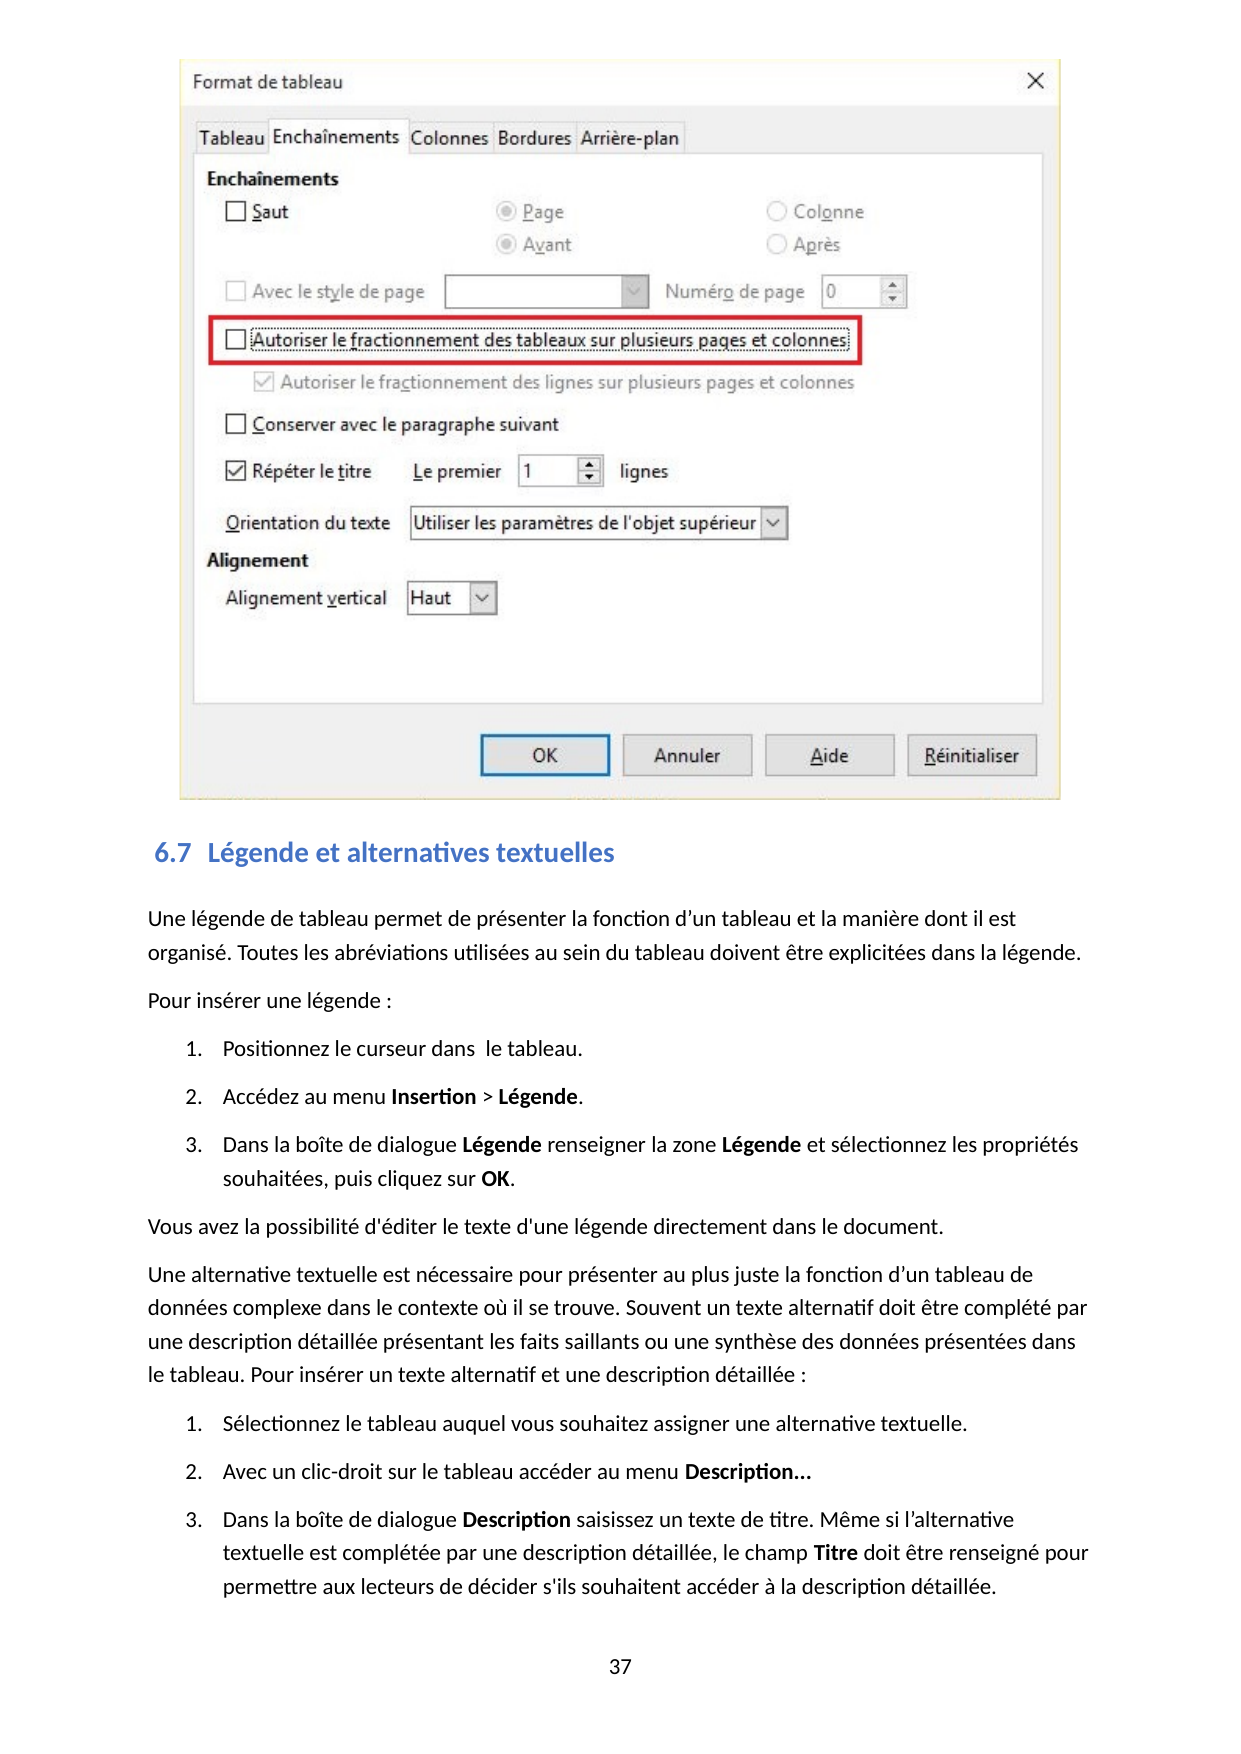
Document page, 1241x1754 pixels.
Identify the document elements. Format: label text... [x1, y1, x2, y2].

list Avec un clic-droit sur le tableau accéder au menu Description... [185, 1457, 1093, 1485]
text Une alternative textuelle est nécessaire pour présenter au plus juste la fonction d’un tableau de données complexe dans le contexte où il se trouve. Souvent un texte alternatif doit être complété par une description détaillée présentant les faits saillants ou une synthèse des données présentées dans le tableau. Pour insérer un texte alternatif et une description détaillée : [148, 1260, 1093, 1388]
text Une légende de tableau permet de présenter la fonction d’un tableau et la manière dont il est organisé. Toutes les abréviations utilisées au sein du tableau doivent être explicitées dans la légende. [148, 904, 1093, 966]
list Sélectionnez le tableau auquel vous souhaitez assigner une alternative textuelle. [185, 1409, 1093, 1437]
list Dans la boîte de dialogue Légende renseigner la zone Légende et sélectionnez les propriétés souhaitées, puis cliquez sur OK. [185, 1130, 1093, 1192]
list Positionnez le curseur dans le tableau. [185, 1034, 1093, 1062]
list Dans la boîte de dialogue Description saisissez un texte de titre. Même si l’alternative textuelle est complétée par une description détaillée, le champ Titre doit être renseigné pour permettre aux lecteurs de décider s'ils souhaitent accéder à la description détaillée. [185, 1505, 1093, 1600]
picture [179, 59, 1061, 800]
list Accédez au menu Insertion > Légende. [185, 1082, 1093, 1110]
text Vous avez la possibilité d'éditer le texte d'une légende directement dans le document. [148, 1212, 1093, 1240]
text Pour insérer une légende : [148, 986, 1093, 1014]
subtitle Légende et alternatives textuelles [148, 834, 1093, 870]
